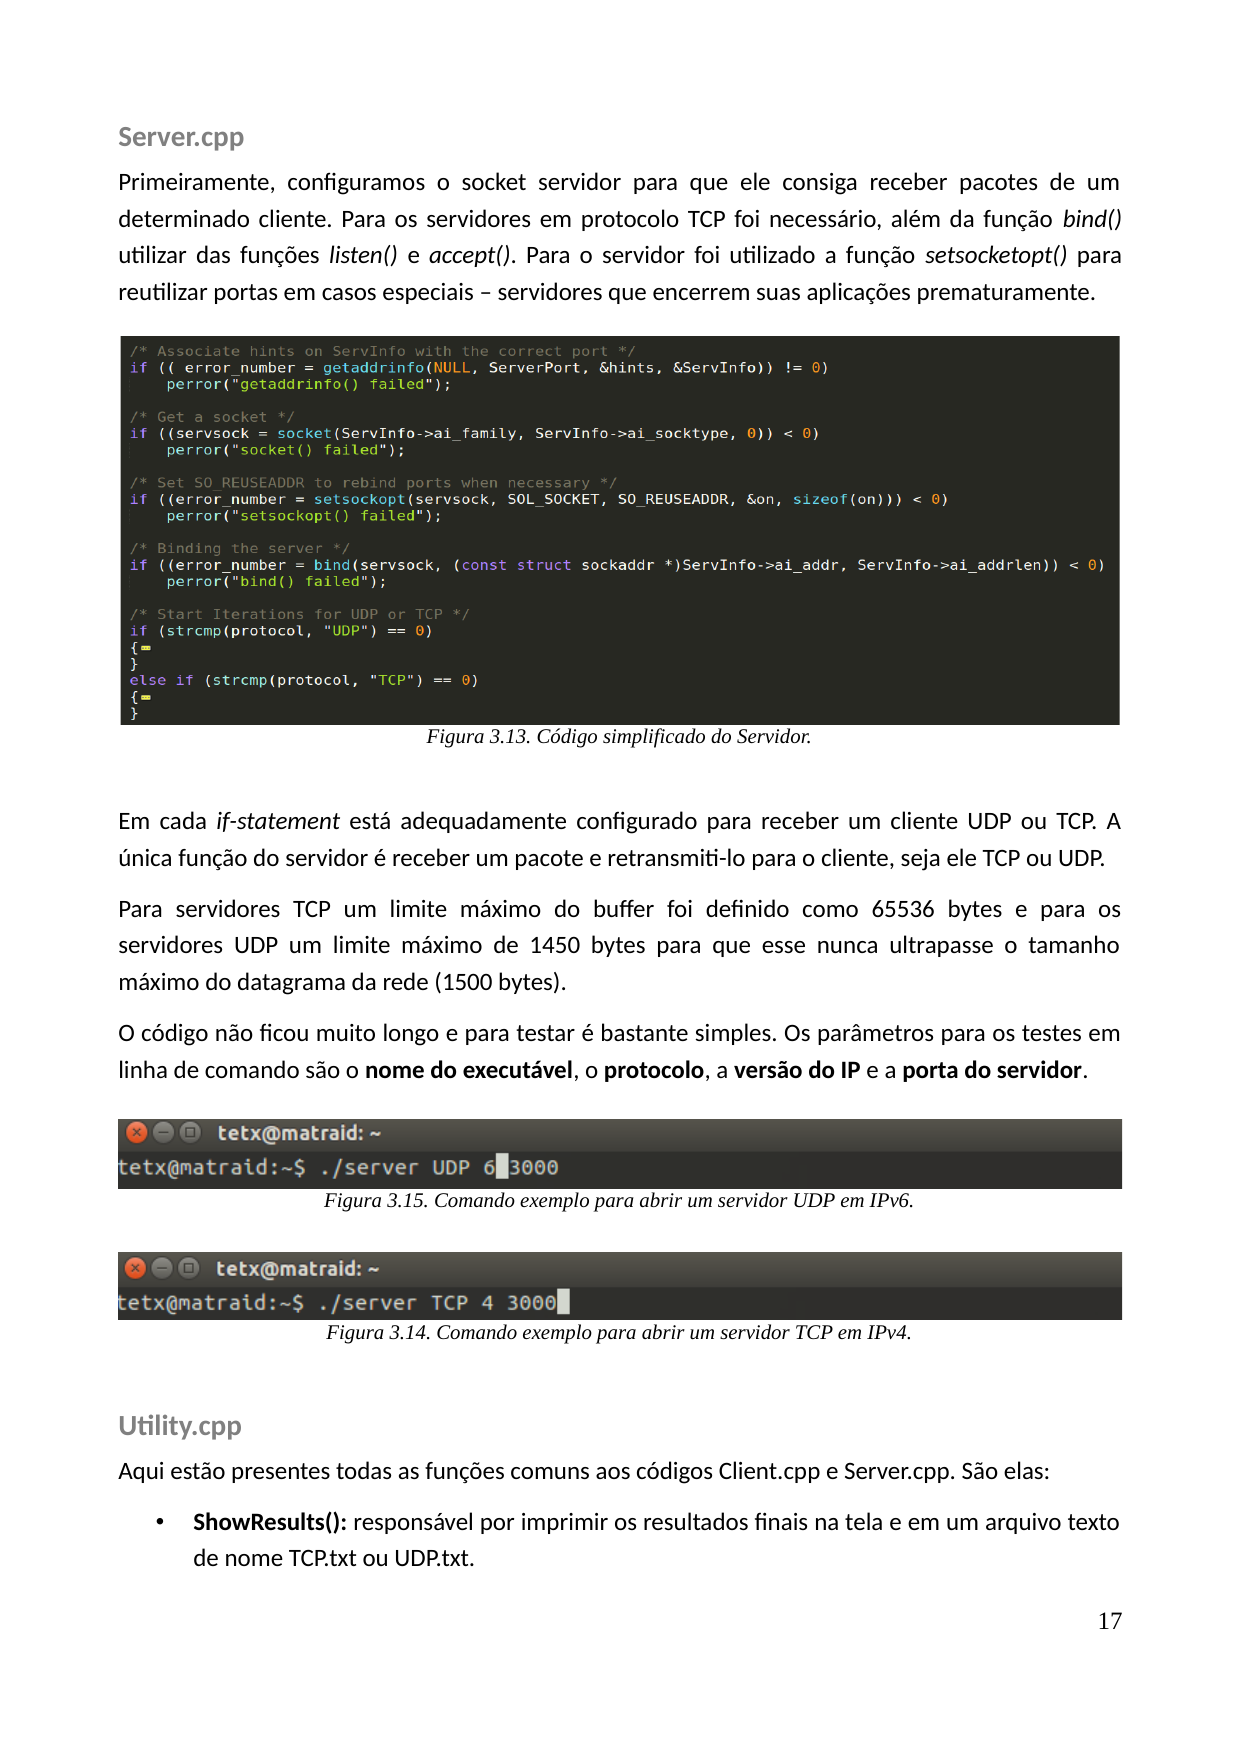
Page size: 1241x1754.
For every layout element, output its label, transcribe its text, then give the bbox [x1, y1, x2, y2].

text O código não ficou muito longo e para testar é bastante simples. Os parâmetros para os testes em linha de comando são o nome do executável, o protocolo, a versão do IP e a porta do servidor. [118, 1017, 1122, 1084]
text Para servidores TCP um limite máximo do buffer foi definido como 65536 bytes e para os servidores UDP um limite máximo de 1450 bytes para que esse nunca ultrapasse o tamanho máximo do datagrama da rede (1500 bytes). [118, 893, 1122, 997]
picture [120, 336, 1120, 725]
list ShowResults(): responsável por imprimir os resultados finais na tela e em um arquivo texto de nome TCP.txt ou UDP.txt. [156, 1506, 1122, 1573]
subtitle Server.cpp [118, 118, 1122, 154]
text Figura 3.15. Comando exemplo para abrir um servidor UDP em IPv6. [118, 1189, 1122, 1212]
text Figura 3.13. Código simplificado do Servidor. [121, 725, 1120, 748]
text Aqui estão presentes todas as funções comuns aos códigos Client.cpp e Server.cpp. São elas: [118, 1455, 1122, 1485]
text Em cada if-statement está adequadamente configurado para receber um cliente UDP ou TCP. A única função do servidor é receber um pacote e retransmiti-lo para o cliente, seja ele TCP ou UDP. [118, 805, 1122, 872]
picture [118, 1252, 1123, 1320]
subtitle Utility.cpp [118, 1407, 1122, 1442]
picture [118, 1119, 1123, 1189]
text Primeiramente, configuramos o socket servidor para que ele consiga receber pacotes de um determinado cliente. Para os servidores em protocolo TCP foi necessário, além da função bind() utilizar das funções listen() e accept(). Para o servidor foi utilizado a função setsocketopt() para reutilizar portas em casos especiais – servidores que encerrem suas aplicações prematuramente. [118, 166, 1122, 306]
text Figura 3.14. Comando exemplo para abrir um servidor TCP em IPv4. [118, 1320, 1122, 1344]
